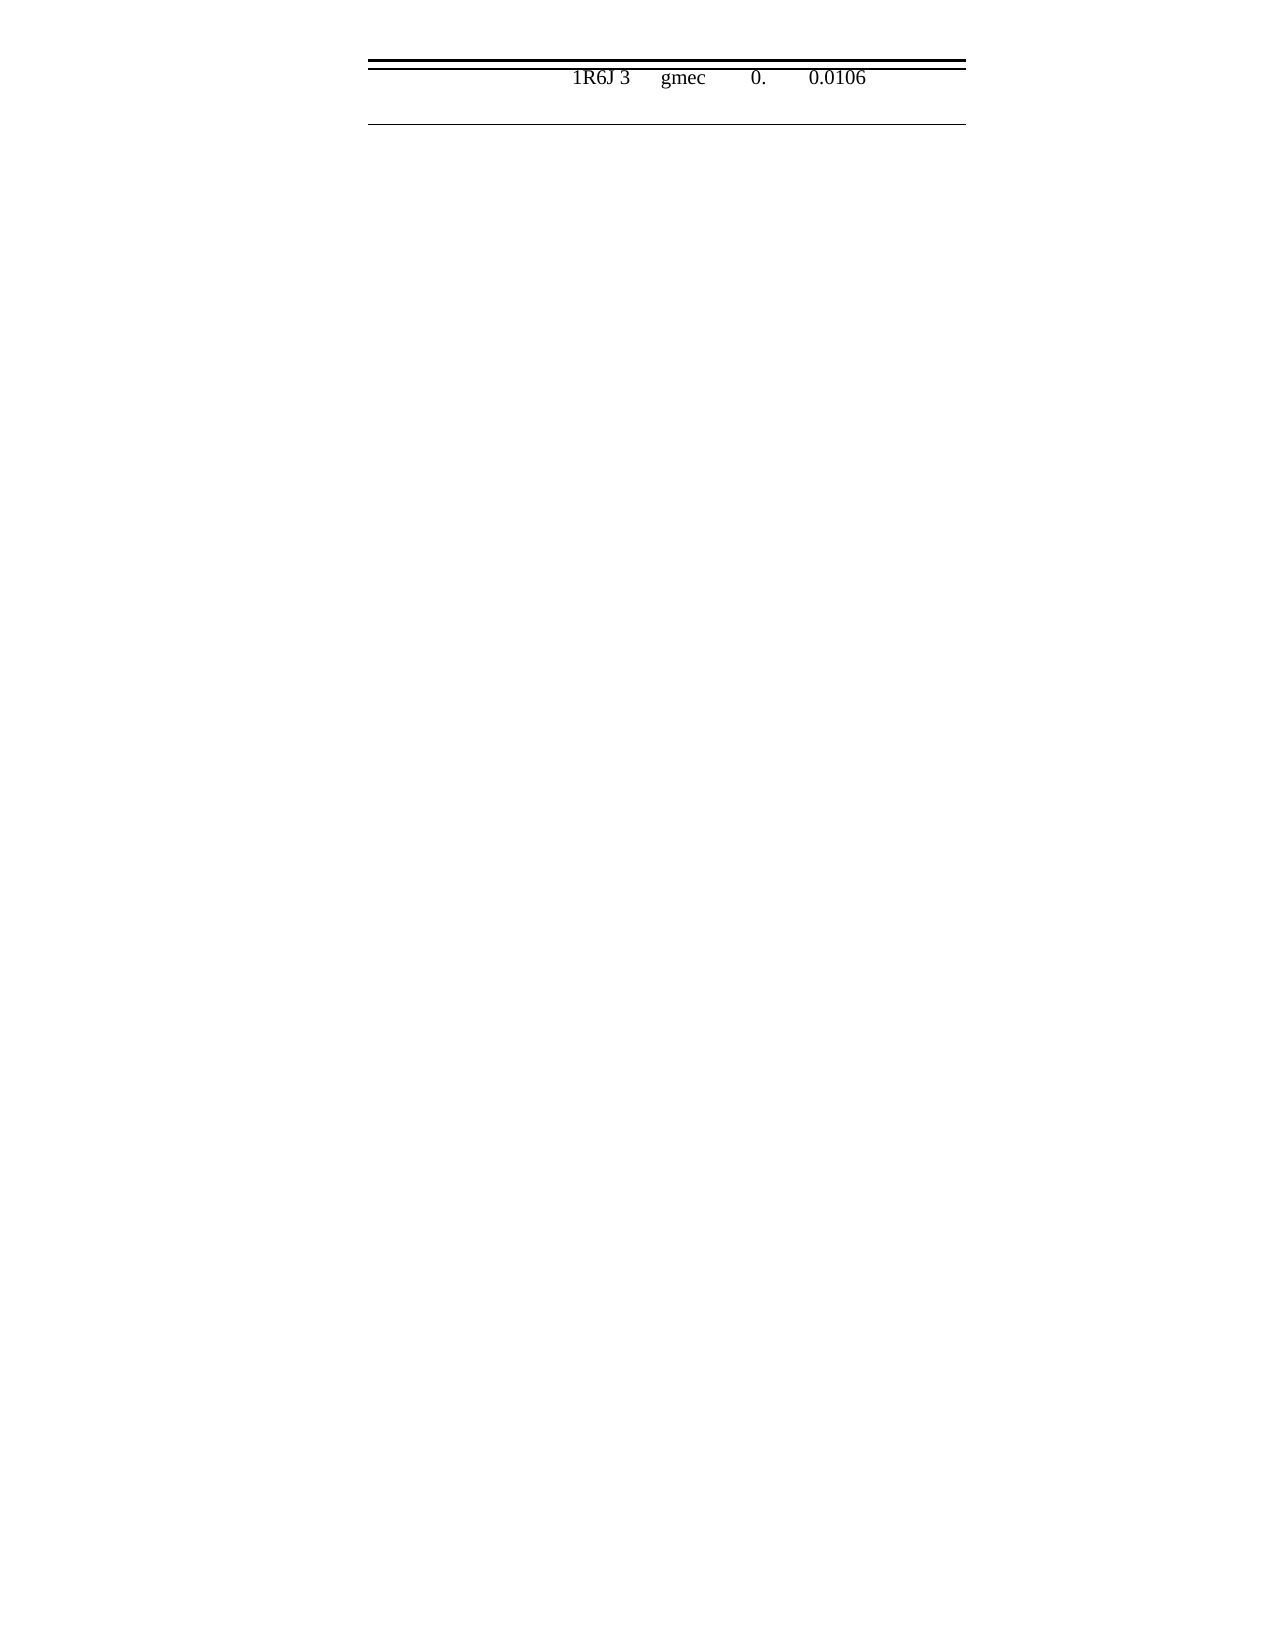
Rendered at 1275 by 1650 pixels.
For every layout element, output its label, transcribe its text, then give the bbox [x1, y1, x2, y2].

table_cell [646, 62, 720, 68]
table_cell 0. [720, 70, 802, 124]
table_cell 1R6J 3 [561, 70, 646, 124]
table_cell [873, 70, 966, 124]
table_cell 0.0106 [802, 70, 873, 124]
table_cell [720, 62, 802, 68]
table_cell gmec [646, 70, 720, 124]
table_cell [368, 70, 476, 124]
table_cell [476, 62, 561, 68]
table_cell [368, 62, 476, 68]
table_cell [802, 62, 873, 68]
table_cell [873, 62, 966, 68]
table_cell [561, 62, 646, 68]
table_cell [476, 70, 561, 124]
